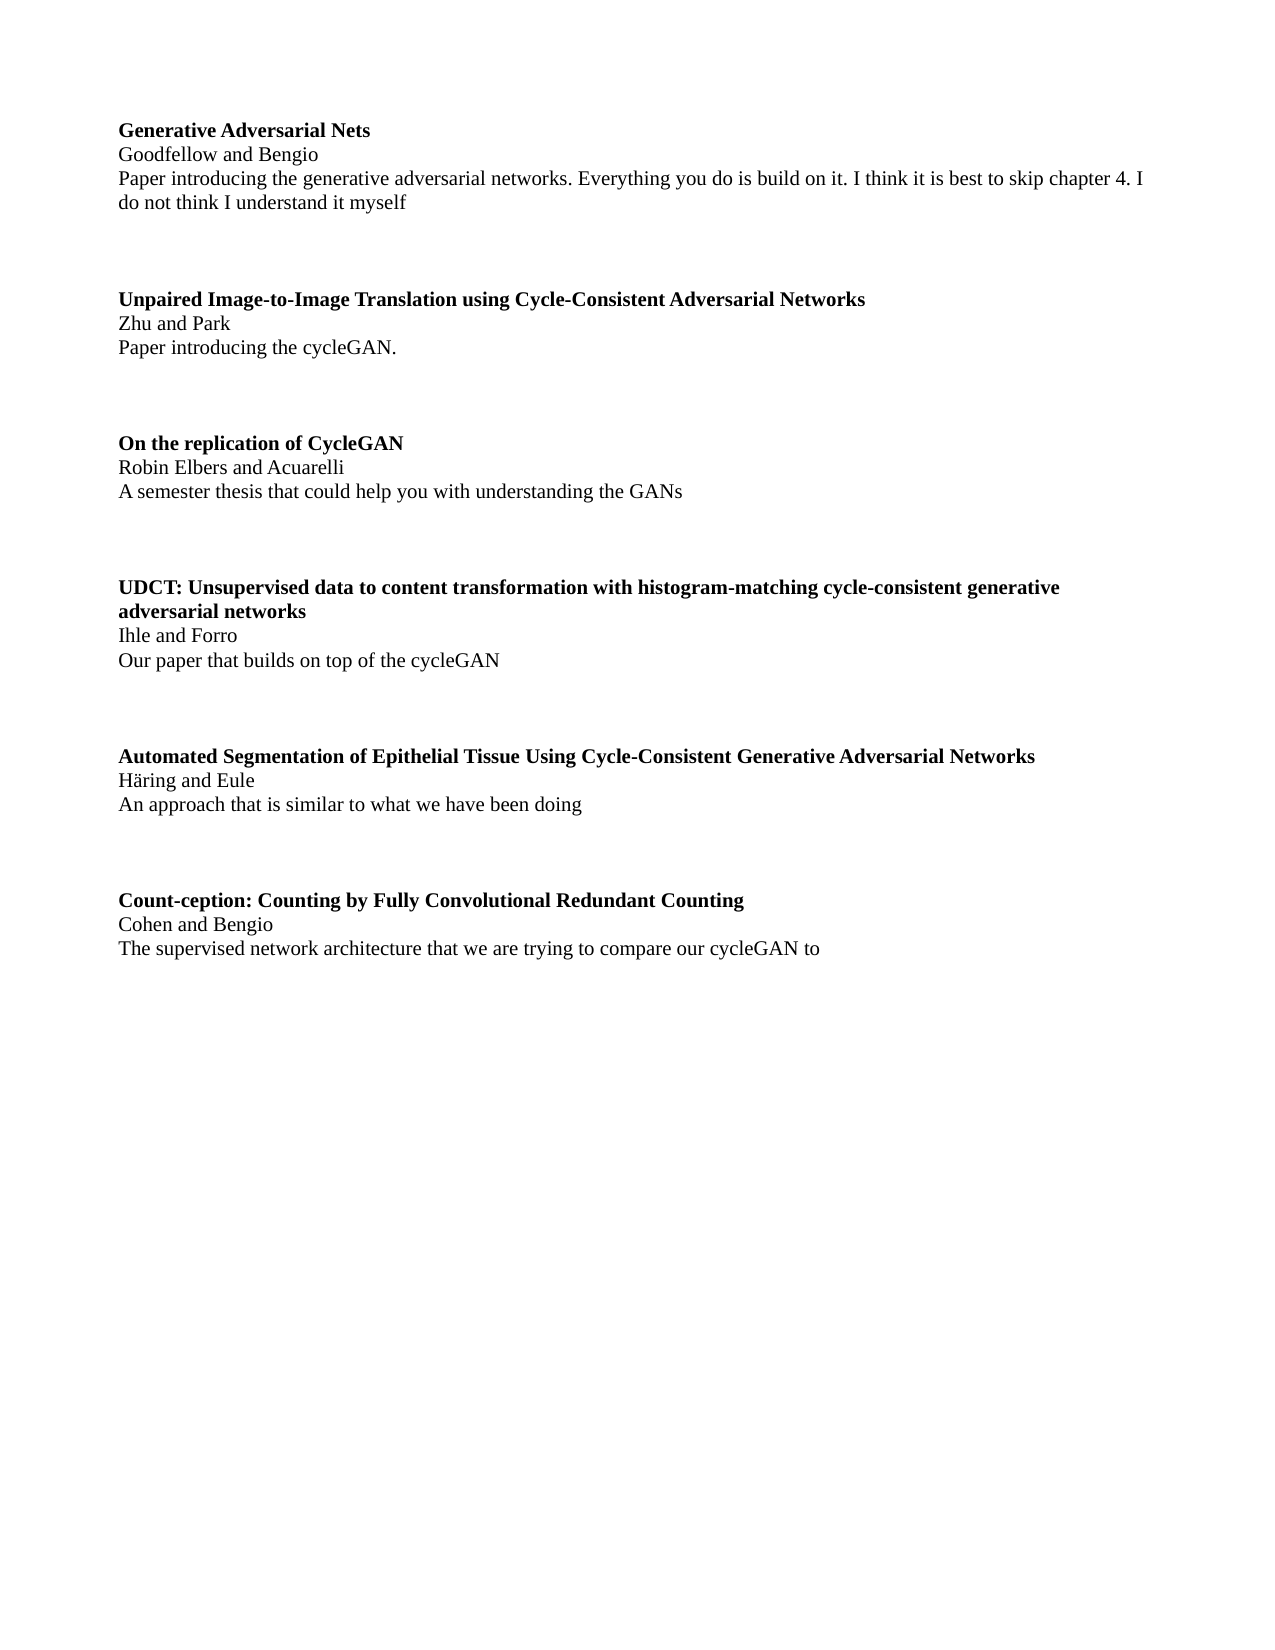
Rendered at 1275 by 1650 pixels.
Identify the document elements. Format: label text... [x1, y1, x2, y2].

text Our paper that builds on top of the cycleGAN [118, 647, 1157, 672]
text Paper introducing the generative adversarial networks. Everything you do is build on it. I think it is best to skip chapter 4. I do not think I understand it myself [118, 166, 1157, 214]
text Automated Segmentation of Epithelial Tissue Using Cycle-Consistent Generative Adversarial Networks [118, 744, 1157, 768]
text Paper introducing the cycleGAN. [118, 335, 1157, 359]
text Generative Adversarial Nets [118, 118, 1157, 142]
text An approach that is similar to what we have been doing [118, 792, 1157, 816]
text Goodfellow and Bengio [118, 142, 1157, 166]
text Count-ception: Counting by Fully Convolutional Redundant Counting [118, 888, 1157, 912]
text On the replication of CycleGAN [118, 431, 1157, 455]
text UDCT: Unsupervised data to content transformation with histogram-matching cycle-consistent generative adversarial networks [118, 575, 1157, 623]
text The supervised network architecture that we are trying to compare our cycleGAN to [118, 936, 1157, 960]
text Unpaired Image-to-Image Translation using Cycle-Consistent Adversarial Networks [118, 287, 1157, 311]
text Zhu and Park [118, 311, 1157, 335]
text Robin Elbers and Acuarelli [118, 455, 1157, 479]
text A semester thesis that could help you with understanding the GANs [118, 479, 1157, 503]
text Häring and Eule [118, 768, 1157, 792]
text Ihle and Forro [118, 623, 1157, 647]
text Cohen and Bengio [118, 912, 1157, 936]
